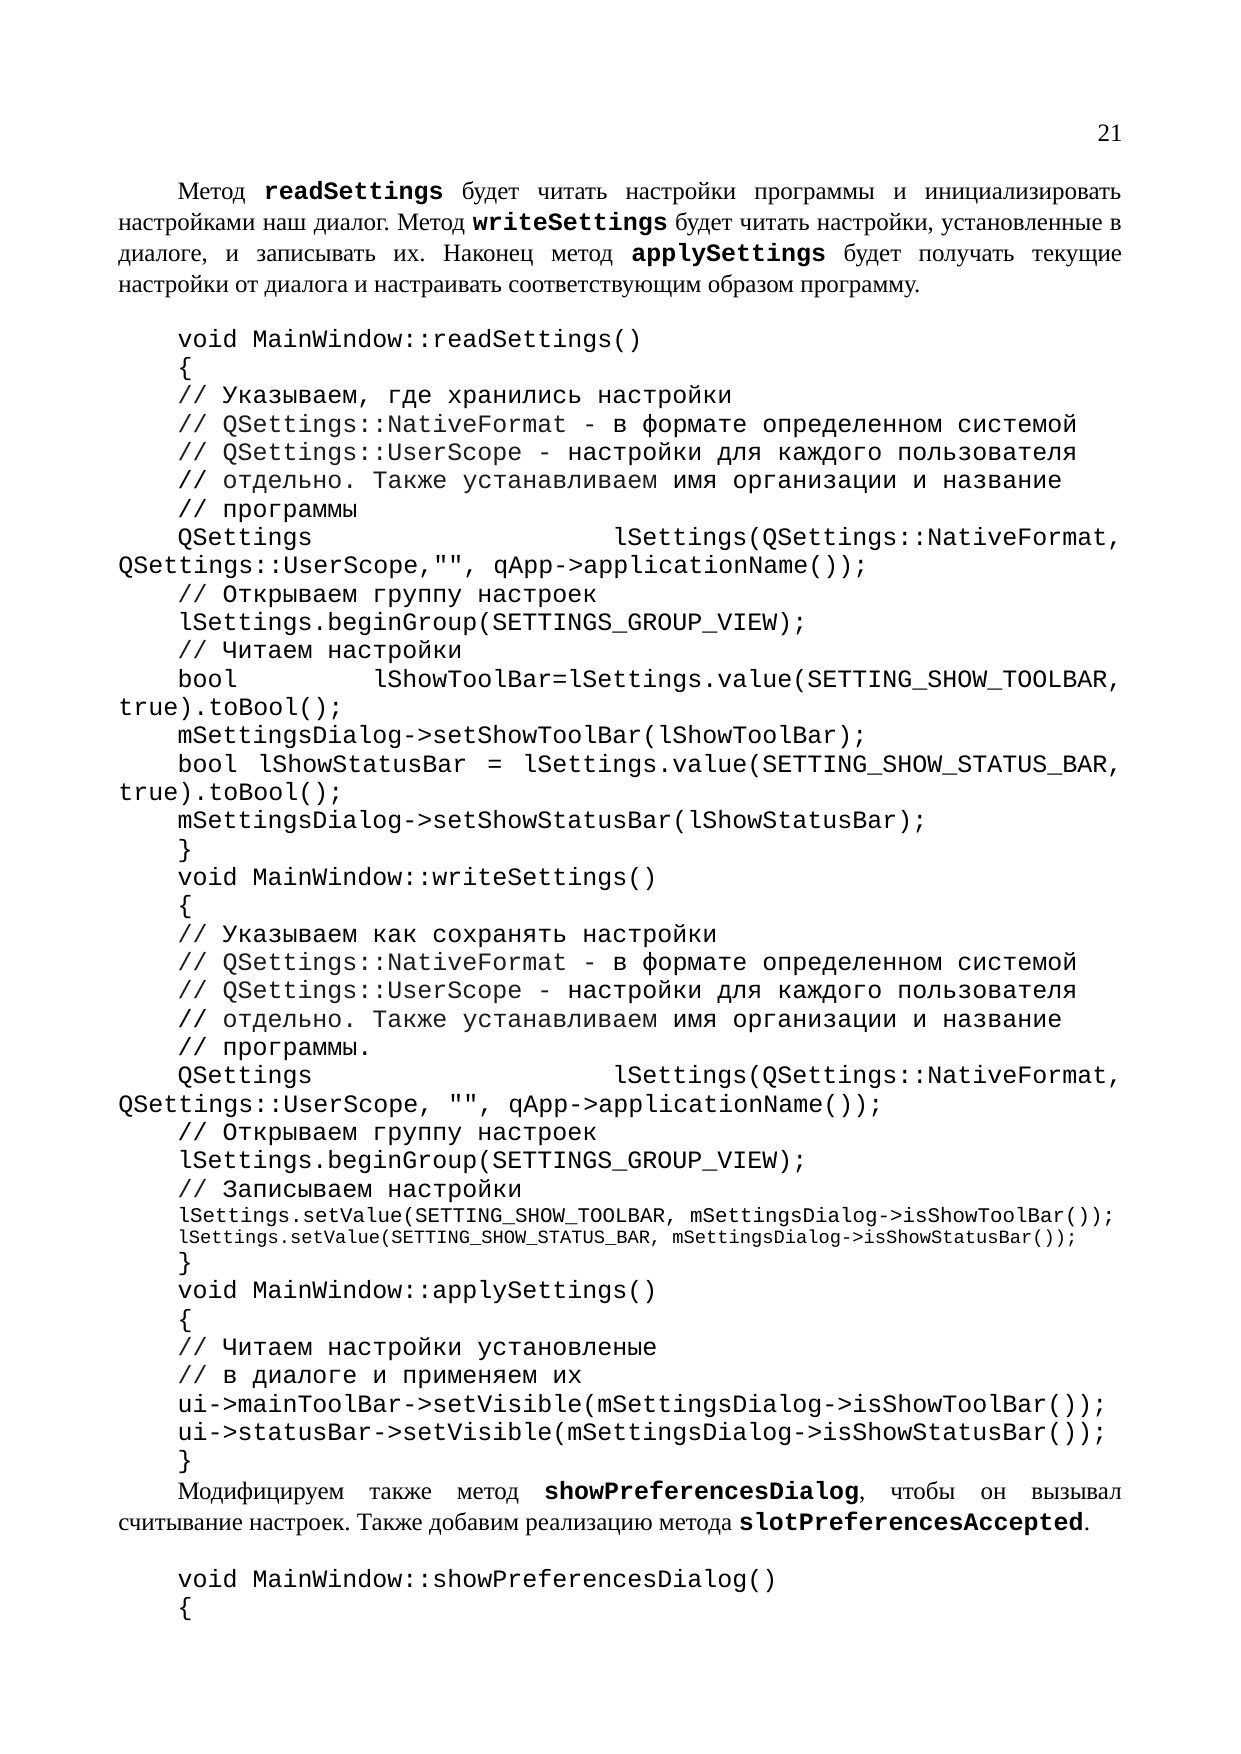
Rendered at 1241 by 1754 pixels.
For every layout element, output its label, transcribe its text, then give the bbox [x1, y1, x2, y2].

text void MainWindow::writeSettings() [118, 865, 1122, 893]
text lSettings.beginGroup(SETTINGS_GROUP_VIEW); [118, 1148, 1122, 1176]
text void MainWindow::readSettings() [118, 326, 1122, 355]
text // отдельно. Также устанавливаем имя организации и название [118, 468, 1122, 496]
text bool lShowStatusBar = lSettings.value(SETTING_SHOW_STATUS_BAR, true).toBool(); [118, 751, 1122, 808]
text bool lShowToolBar=lSettings.value(SETTING_SHOW_TOOLBAR, true).toBool(); [118, 666, 1122, 723]
text lSettings.setValue(SETTING_SHOW_STATUS_BAR, mSettingsDialog->isShowStatusBar()); [118, 1228, 1122, 1249]
text // Открываем группу настроек [118, 581, 1122, 610]
text { [118, 355, 1122, 383]
text // QSettings::NativeFormat - в формате определенном системой [118, 411, 1122, 440]
text void MainWindow::showPreferencesDialog() [118, 1567, 1122, 1595]
text // Записываем настройки [118, 1176, 1122, 1205]
text // Читаем настройки установленые [118, 1334, 1122, 1363]
text } [118, 1448, 1122, 1476]
text // программы [118, 496, 1122, 525]
text mSettingsDialog->setShowStatusBar(lShowStatusBar); [118, 808, 1122, 836]
text // программы. [118, 1035, 1122, 1063]
text // Указываем, где хранились настройки [118, 383, 1122, 411]
text mSettingsDialog->setShowToolBar(lShowToolBar); [118, 723, 1122, 751]
text } [118, 1249, 1122, 1278]
text QSettings lSettings(QSettings::NativeFormat, QSettings::UserScope,"", qApp->applicationName()); [118, 525, 1122, 581]
text // Читаем настройки [118, 638, 1122, 666]
text } [118, 836, 1122, 865]
text lSettings.beginGroup(SETTINGS_GROUP_VIEW); [118, 610, 1122, 638]
text // в диалоге и применяем их [118, 1363, 1122, 1391]
text QSettings lSettings(QSettings::NativeFormat, QSettings::UserScope, "", qApp->applicationName()); [118, 1063, 1122, 1120]
text // отдельно. Также устанавливаем имя организации и название [118, 1006, 1122, 1035]
text // Открываем группу настроек [118, 1120, 1122, 1148]
text // QSettings::NativeFormat - в формате определенном системой [118, 950, 1122, 978]
text Метод readSettings будет читать настройки программы и инициализировать настройками наш диалог. Метод writeSettings будет читать настройки, установленные в диалоге, и записывать их. Наконец метод applySettings будет получать текущие настройки от диалога и настраивать соответствующим образом программу. [118, 176, 1122, 298]
text { [118, 1306, 1122, 1334]
text lSettings.setValue(SETTING_SHOW_TOOLBAR, mSettingsDialog->isShowToolBar()); [118, 1205, 1122, 1228]
text { [118, 1595, 1122, 1623]
text // QSettings::UserScope - настройки для каждого пользователя [118, 440, 1122, 468]
text void MainWindow::applySettings() [118, 1278, 1122, 1306]
text ui->statusBar->setVisible(mSettingsDialog->isShowStatusBar()); [118, 1419, 1122, 1448]
text { [118, 893, 1122, 921]
text ui->mainToolBar->setVisible(mSettingsDialog->isShowToolBar()); [118, 1391, 1122, 1419]
text // QSettings::UserScope - настройки для каждого пользователя [118, 978, 1122, 1006]
text // Указываем как сохранять настройки [118, 921, 1122, 950]
text Модифицируем также метод showPreferencesDialog, чтобы он вызывал считывание настроек. Также добавим реализацию метода slotPreferencesAccepted. [118, 1476, 1122, 1538]
